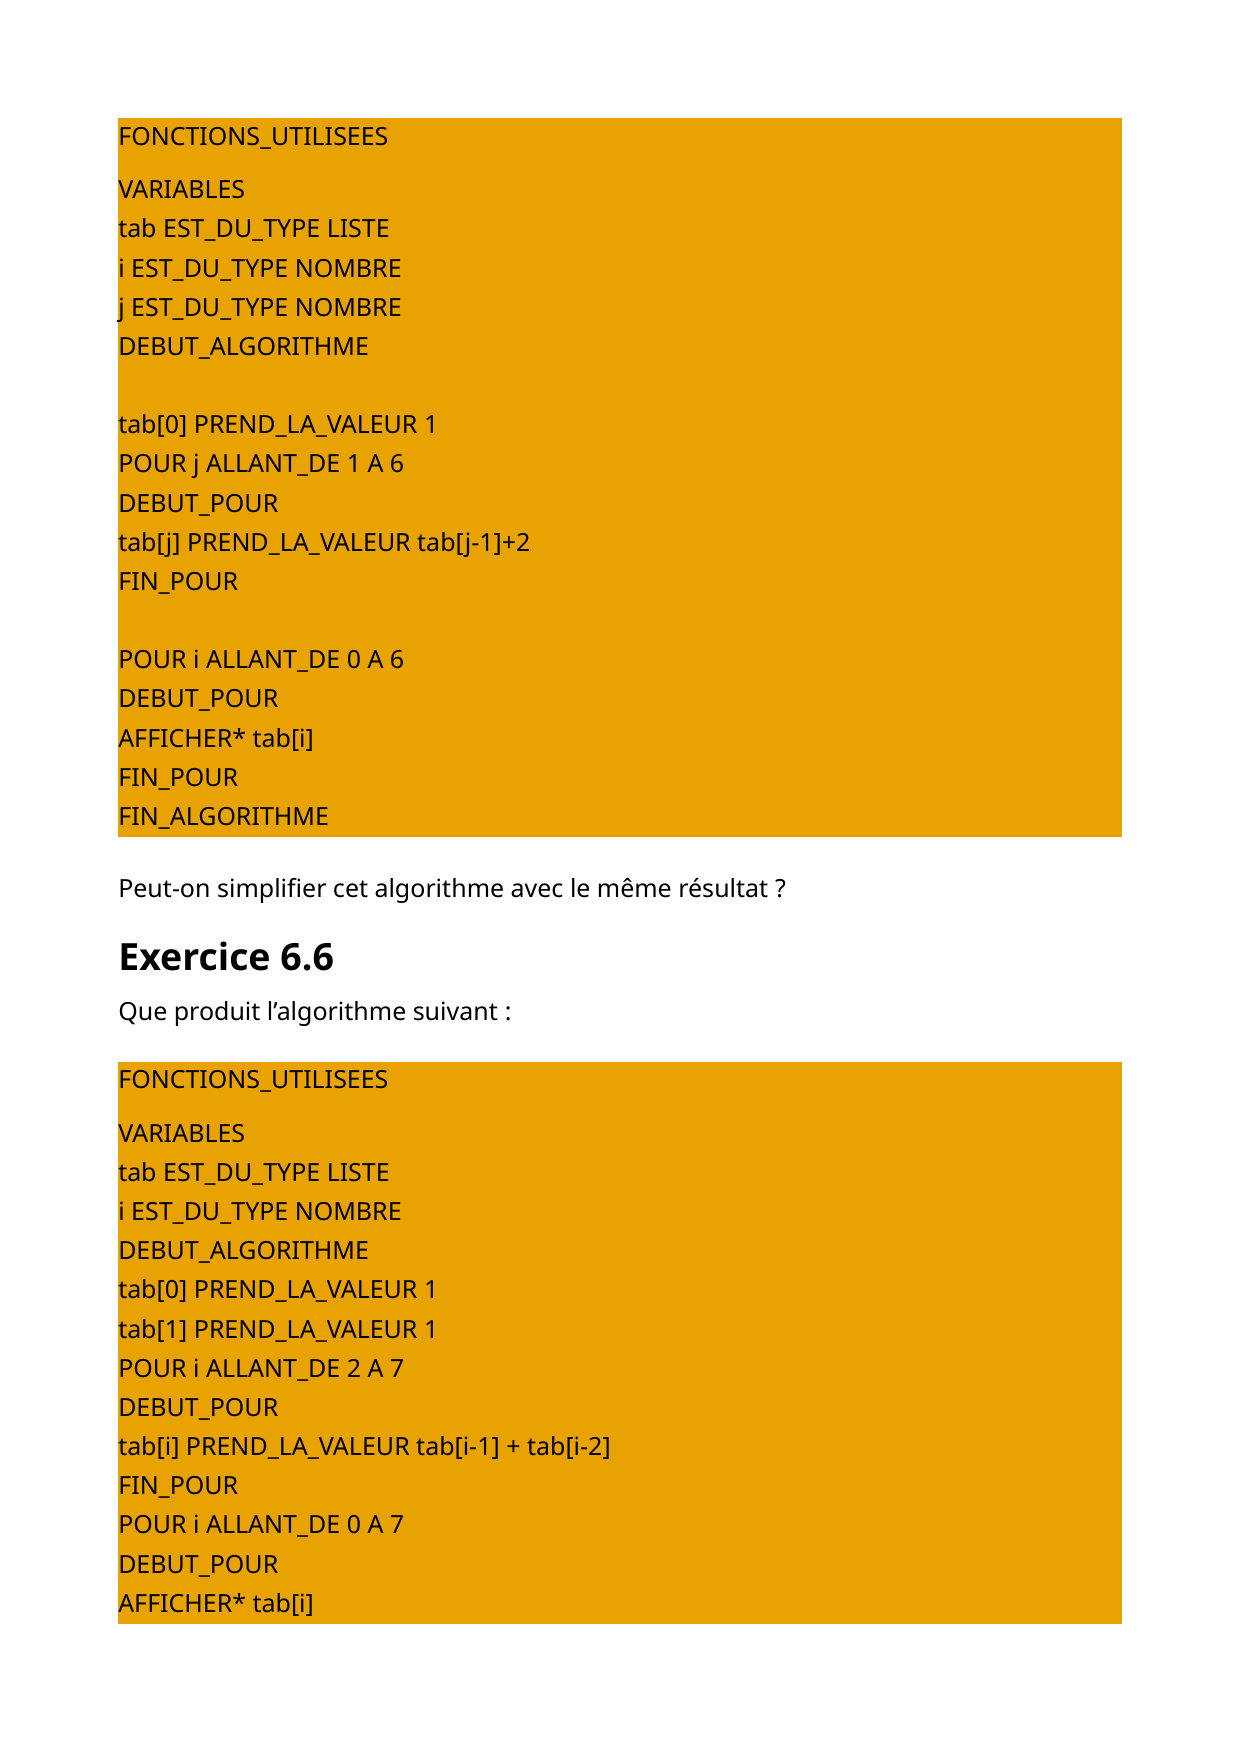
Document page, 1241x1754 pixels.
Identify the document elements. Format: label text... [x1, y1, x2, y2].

table_header FONCTIONS_UTILISEES VARIABLES tab EST_DU_TYPE LISTE i EST_DU_TYPE NOMBRE DEBUT_ALGORITHME tab[0] PREND_LA_VALEUR 1 tab[1] PREND_LA_VALEUR 1 POUR i ALLANT_DE 2 A 7 DEBUT_POUR tab[i] PREND_LA_VALEUR tab[i-1] + tab[i-2] FIN_POUR POUR i ALLANT_DE 0 A 7 DEBUT_POUR AFFICHER* tab[i] [118, 1062, 1122, 1624]
text Peut-on simplifier cet algorithme avec le même résultat ? [118, 871, 1122, 905]
subtitle Exercice 6.6 [118, 930, 1122, 981]
text Que produit l’algorithme suivant : [118, 993, 1122, 1028]
table_header FONCTIONS_UTILISEES VARIABLES tab EST_DU_TYPE LISTE i EST_DU_TYPE NOMBRE j EST_DU_TYPE NOMBRE DEBUT_ALGORITHME tab[0] PREND_LA_VALEUR 1 POUR j ALLANT_DE 1 A 6 DEBUT_POUR tab[j] PREND_LA_VALEUR tab[j-1]+2 FIN_POUR POUR i ALLANT_DE 0 A 6 DEBUT_POUR AFFICHER* tab[i] FIN_POUR FIN_ALGORITHME [118, 118, 1122, 837]
